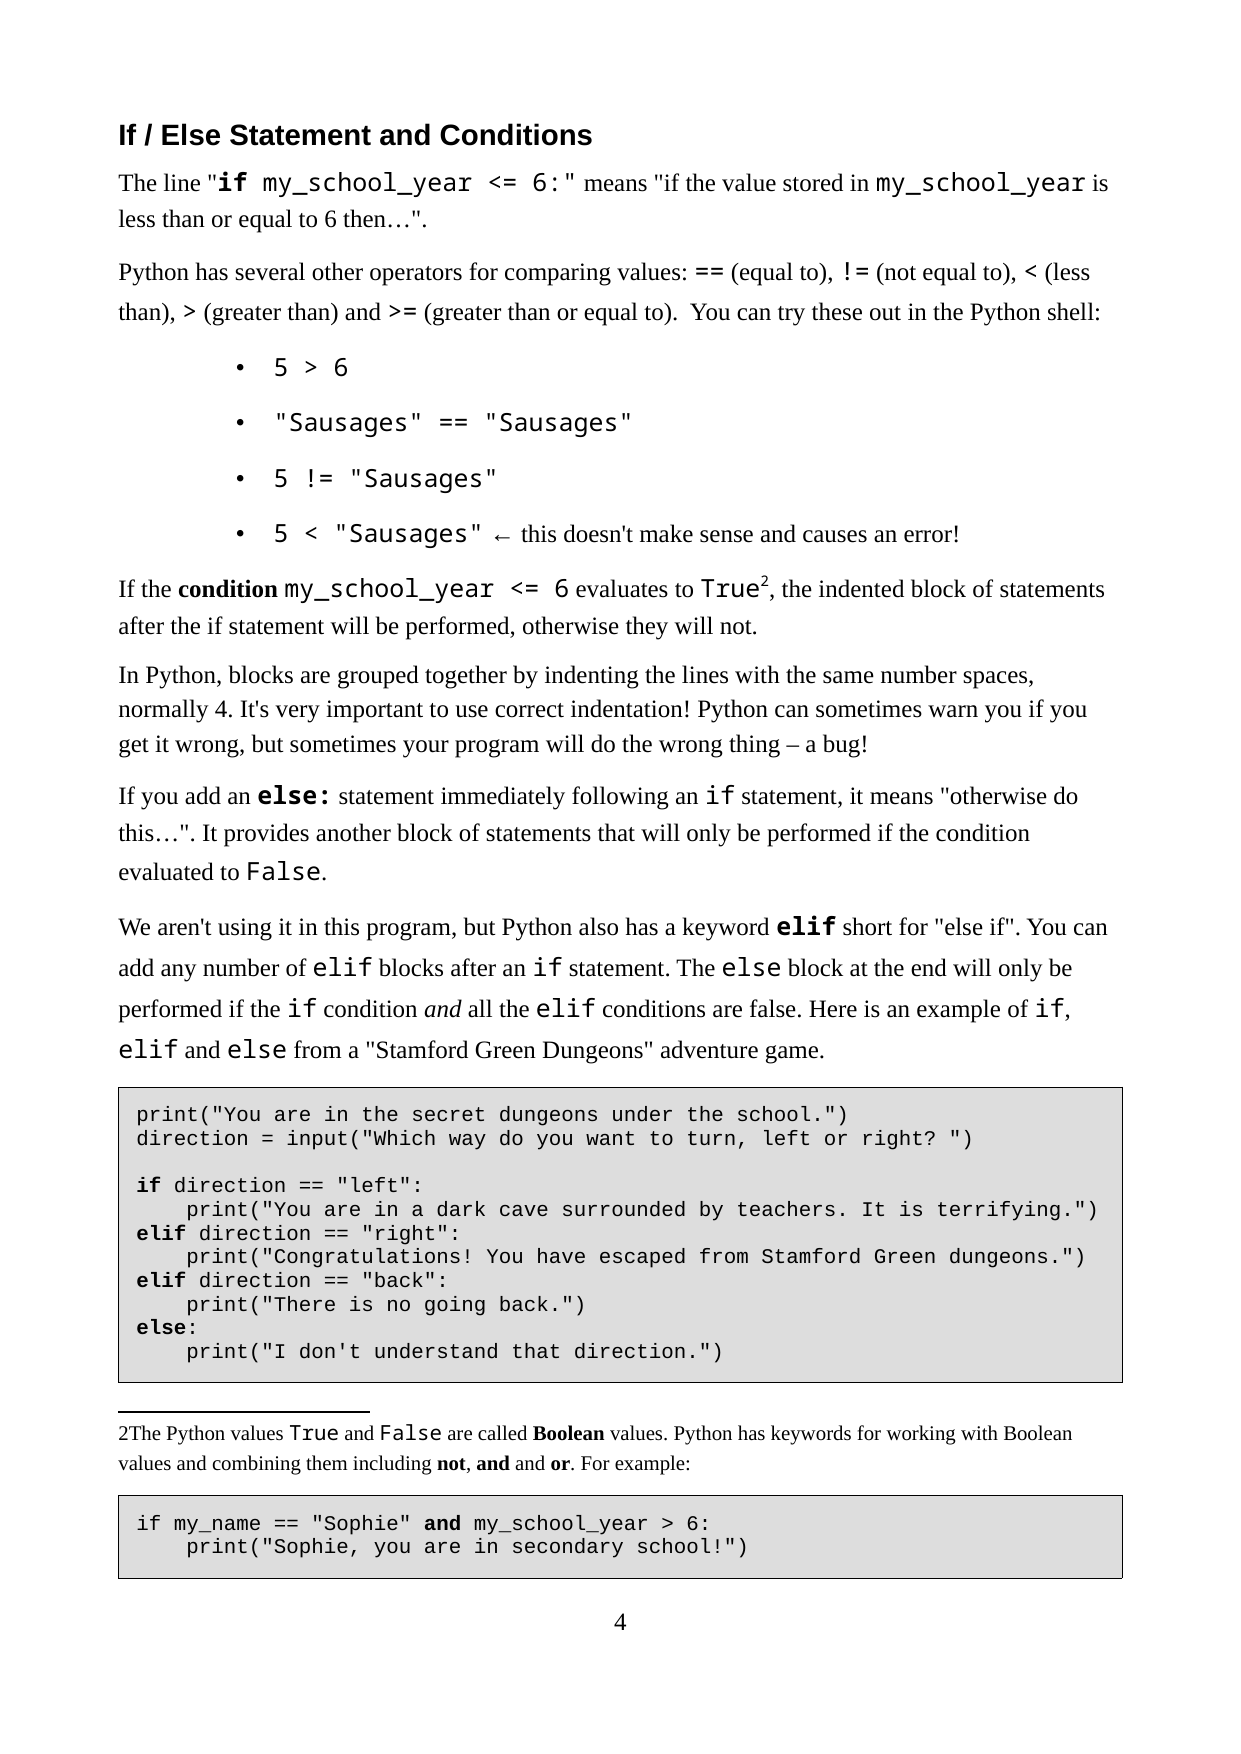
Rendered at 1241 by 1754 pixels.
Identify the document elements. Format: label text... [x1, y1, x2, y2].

subtitle elif direction == "right": [119, 1205, 1122, 1228]
subtitle print("Congratulations! You have escaped from Stamford Green dungeons.") [119, 1228, 1122, 1252]
subtitle print("I don't understand that direction.") [119, 1323, 1122, 1382]
text In Python, blocks are grouped together by indenting the lines with the same number spaces, normally 4. It's very important to use correct indentation! Python can sometimes warn you if you get it wrong, but sometimes your program will do the wrong thing – a bug! [118, 660, 1122, 758]
subtitle if my_name == "Sophie" and my_school_year > 6: [119, 1496, 1122, 1518]
list 5 > 6 [236, 349, 1122, 383]
subtitle print("There is no going back.") [119, 1276, 1122, 1299]
subtitle print("You are in a dark cave surrounded by teachers. It is terrifying.") [119, 1181, 1122, 1205]
text The Python values True and False are called Boolean values. Python has keywords for working with Boolean values and combining them including not, and and or. For example: [118, 1418, 1122, 1475]
subtitle else: [119, 1299, 1122, 1323]
list "Sausages" == "Sausages" [236, 405, 1122, 439]
text If the condition my_school_year <= 6 evaluates to True, the indented block of statements after the if statement will be performed, otherwise they will not. [118, 571, 1122, 640]
text Python has several other operators for comparing values: == (equal to), != (not equal to), < (less than), > (greater than) and >= (greater than or equal to). You can try these out in the Python shell: [118, 253, 1122, 328]
subtitle direction = input("Which way do you want to turn, left or right? ") [119, 1110, 1122, 1134]
subtitle If / Else Statement and Conditions [118, 118, 1122, 152]
subtitle print("You are in the secret dungeons under the school.") [119, 1088, 1122, 1110]
text The line "if my_school_year <= 6:" means "if the value stored in my_school_year is less than or equal to 6 then…". [118, 164, 1122, 233]
list 5 != "Sausages" [236, 460, 1122, 494]
text If you add an else: statement immediately following an if statement, it means "otherwise do this…". It provides another block of statements that will only be performed if the condition evaluated to False. [118, 778, 1122, 887]
subtitle if direction == "left": [119, 1158, 1122, 1181]
subtitle print("Sophie, you are in secondary school!") [119, 1518, 1122, 1578]
subtitle elif direction == "back": [119, 1252, 1122, 1276]
list 5 < "Sausages" ← this doesn't make sense and causes an error! [236, 516, 1122, 550]
text We aren't using it in this program, but Python also has a keyword elif short for "else if". You can add any number of elif blocks after an if statement. The else block at the end will only be performed if the if condition and all the elif conditions are false. Here is an example of if, elif and else from a "Stamford Green Dungeons" adventure game. [118, 909, 1122, 1065]
